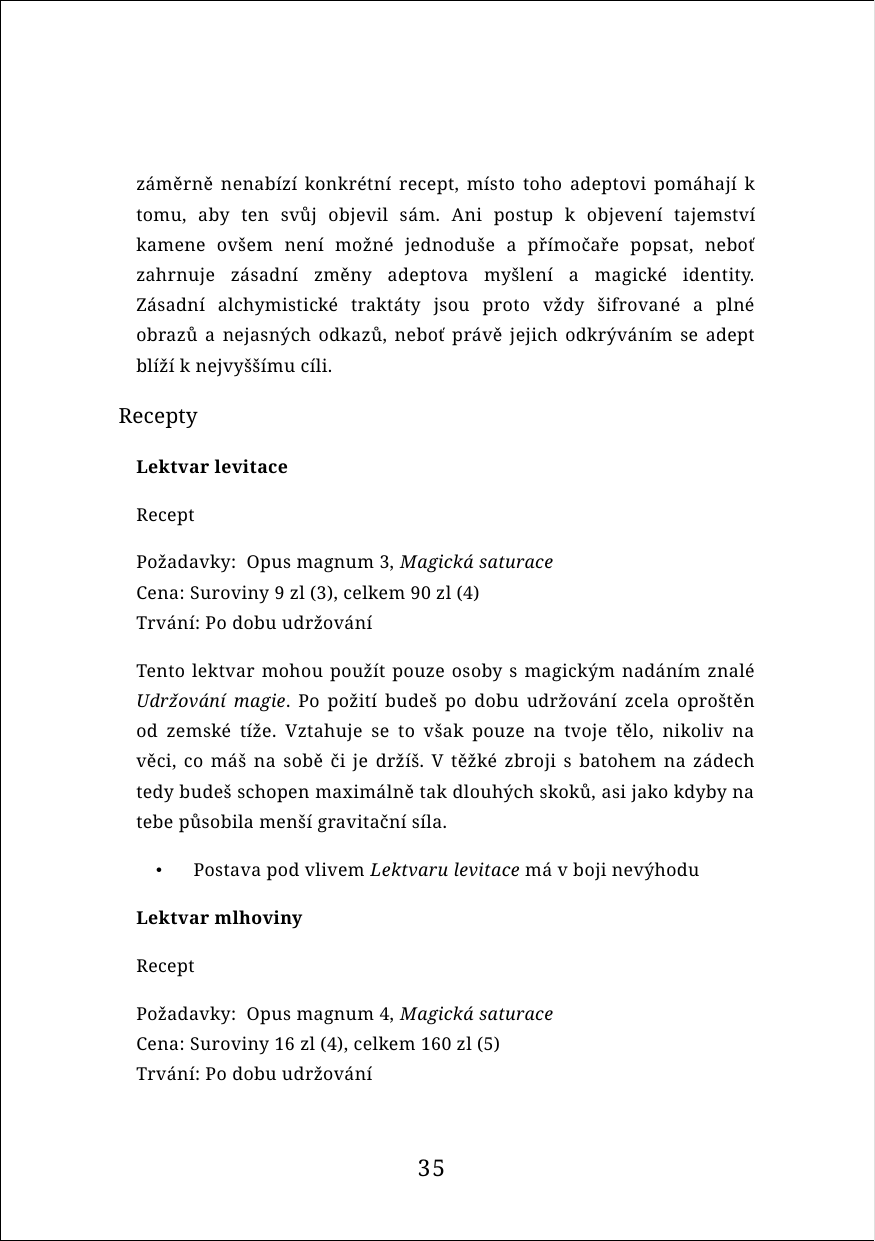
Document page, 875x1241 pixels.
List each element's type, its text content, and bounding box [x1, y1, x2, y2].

text Lektvar levitace [136, 454, 756, 478]
text záměrně nenabízí konkrétní recept, místo toho adeptovi pomáhají k tomu, aby ten svůj objevil sám. Ani postup k objevení tajemství kamene ovšem není možné jednoduše a přímočaře popsat, neboť zahrnuje zásadní změny adeptova myšlení a magické identity. Zásadní alchymistické traktáty jsou proto vždy šifrované a plné obrazů a nejasných odkazů, neboť právě jejich odkrýváním se adept blíží k nejvyššímu cíli. [136, 172, 756, 377]
list Postava pod vlivem Lektvaru levitace má v boji nevýhodu [156, 857, 756, 881]
text Požadavky: Opus magnum 3, Magická saturace Cena: Suroviny 9 zl (3), celkem 90 zl (4) Trvání: Po dobu udržování [136, 550, 756, 634]
text Recepty [118, 401, 756, 429]
text Recept [136, 953, 756, 977]
text Tento lektvar mohou použít pouze osoby s magickým nadáním znalé Udržování magie. Po požití budeš po dobu udržování zcela oproštěn od zemské tíže. Vztahuje se to však pouze na tvoje tělo, nikoliv na věci, co máš na sobě či je držíš. V těžké zbroji s batohem na zádech tedy budeš schopen maximálně tak dlouhých skoků, asi jako kdyby na tebe působila menší gravitační síla. [136, 658, 756, 833]
text Lektvar mlhoviny [136, 905, 756, 929]
text Požadavky: Opus magnum 4, Magická saturace Cena: Suroviny 16 zl (4), celkem 160 zl (5) Trvání: Po dobu udržování [136, 1001, 756, 1086]
text Recept [136, 502, 756, 526]
